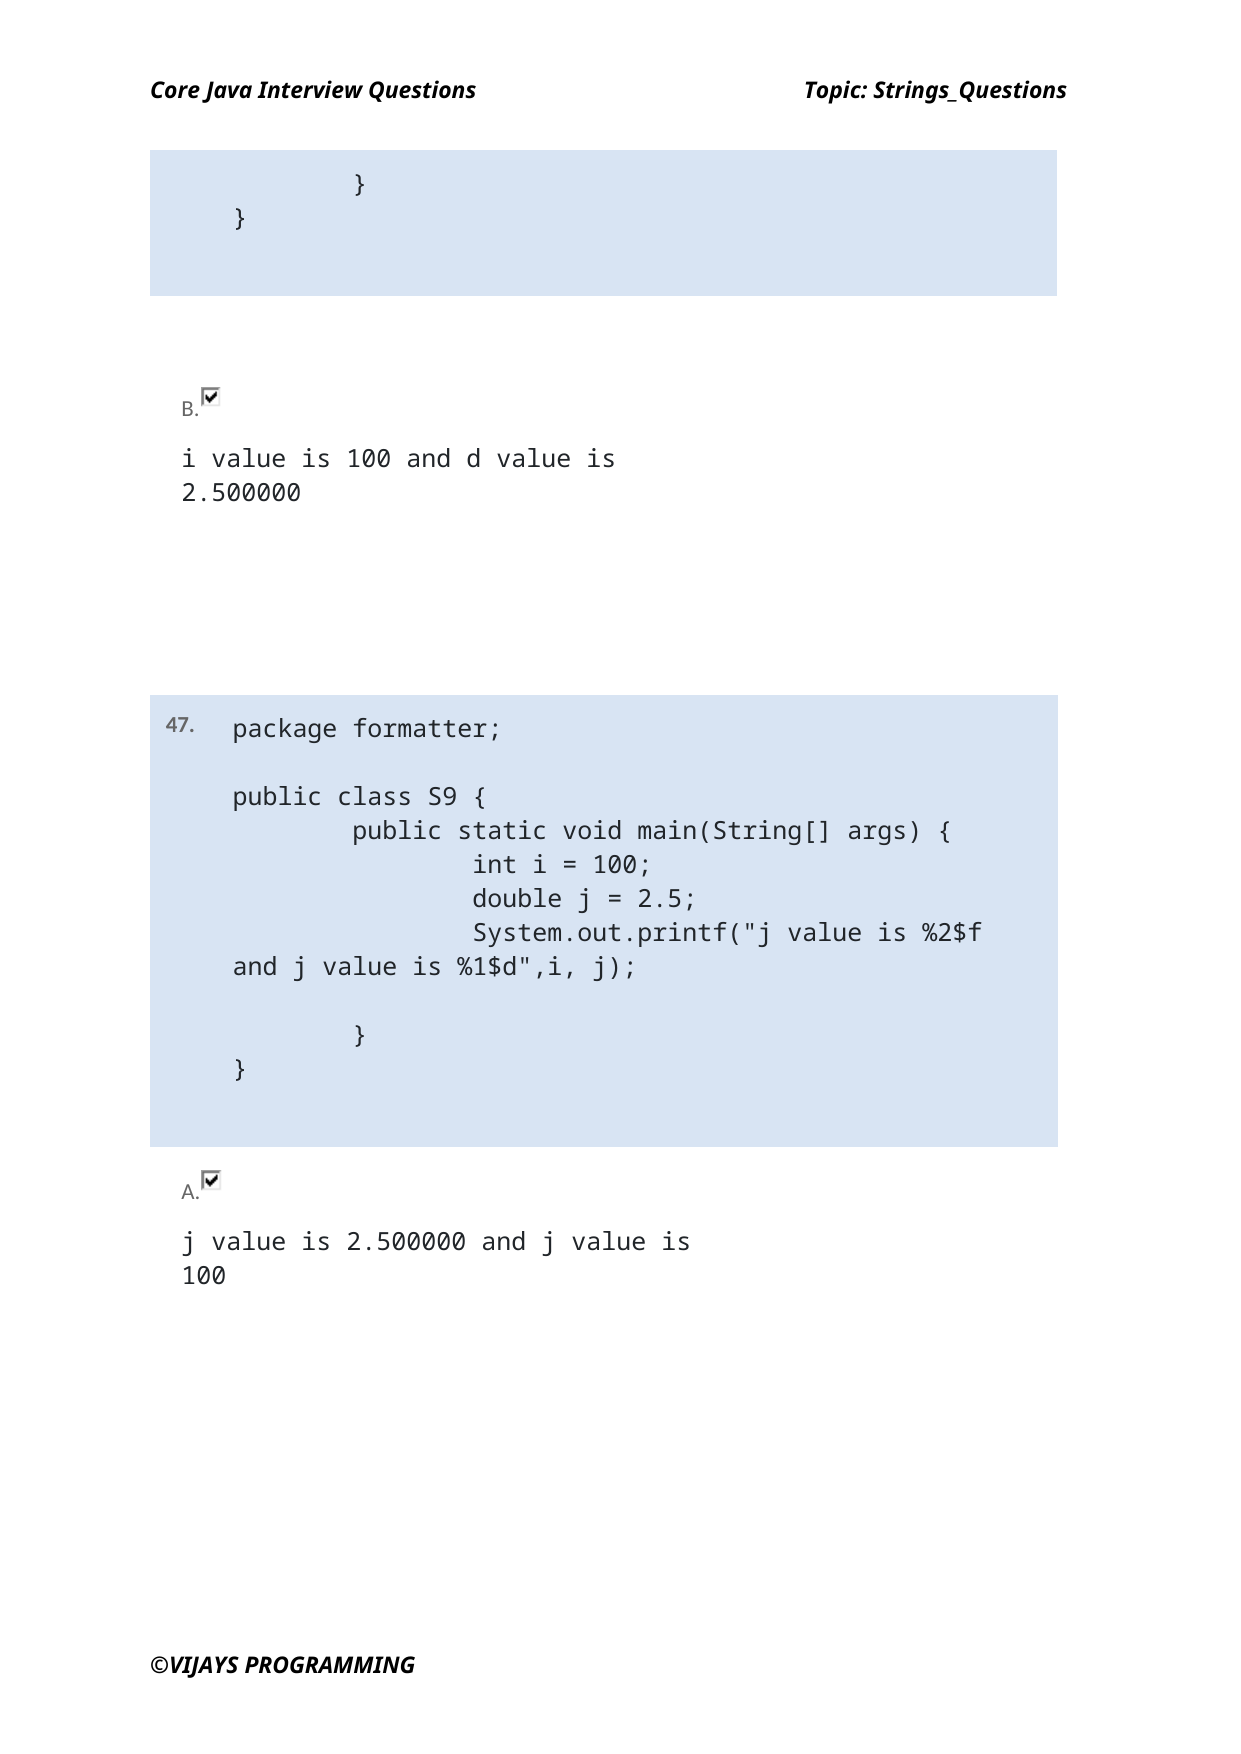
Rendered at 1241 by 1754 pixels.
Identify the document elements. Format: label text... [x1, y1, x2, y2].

table_cell } } [217, 150, 1057, 296]
table_header A. j value is 2.500000 and j value is 100 [181, 1163, 717, 1394]
table_header 47. [150, 695, 217, 1147]
table_header package formatter; public class S9 { public static void main(String[] args) { int i = 100; double j = 2.5; System.out.printf("j value is %2$f and j value is %1$d",i, j); } } [217, 695, 1058, 1147]
table_cell [1058, 150, 1090, 296]
table_cell [150, 150, 217, 296]
table_header [181, 1496, 429, 1564]
table_cell [150, 296, 1090, 695]
table_header B. i value is 100 and d value is 2.500000 [181, 380, 717, 611]
table_header [181, 1394, 649, 1496]
table_header [1058, 695, 1090, 1147]
table_cell [150, 1148, 1090, 1580]
table_header [181, 611, 649, 679]
table_header [181, 312, 429, 380]
